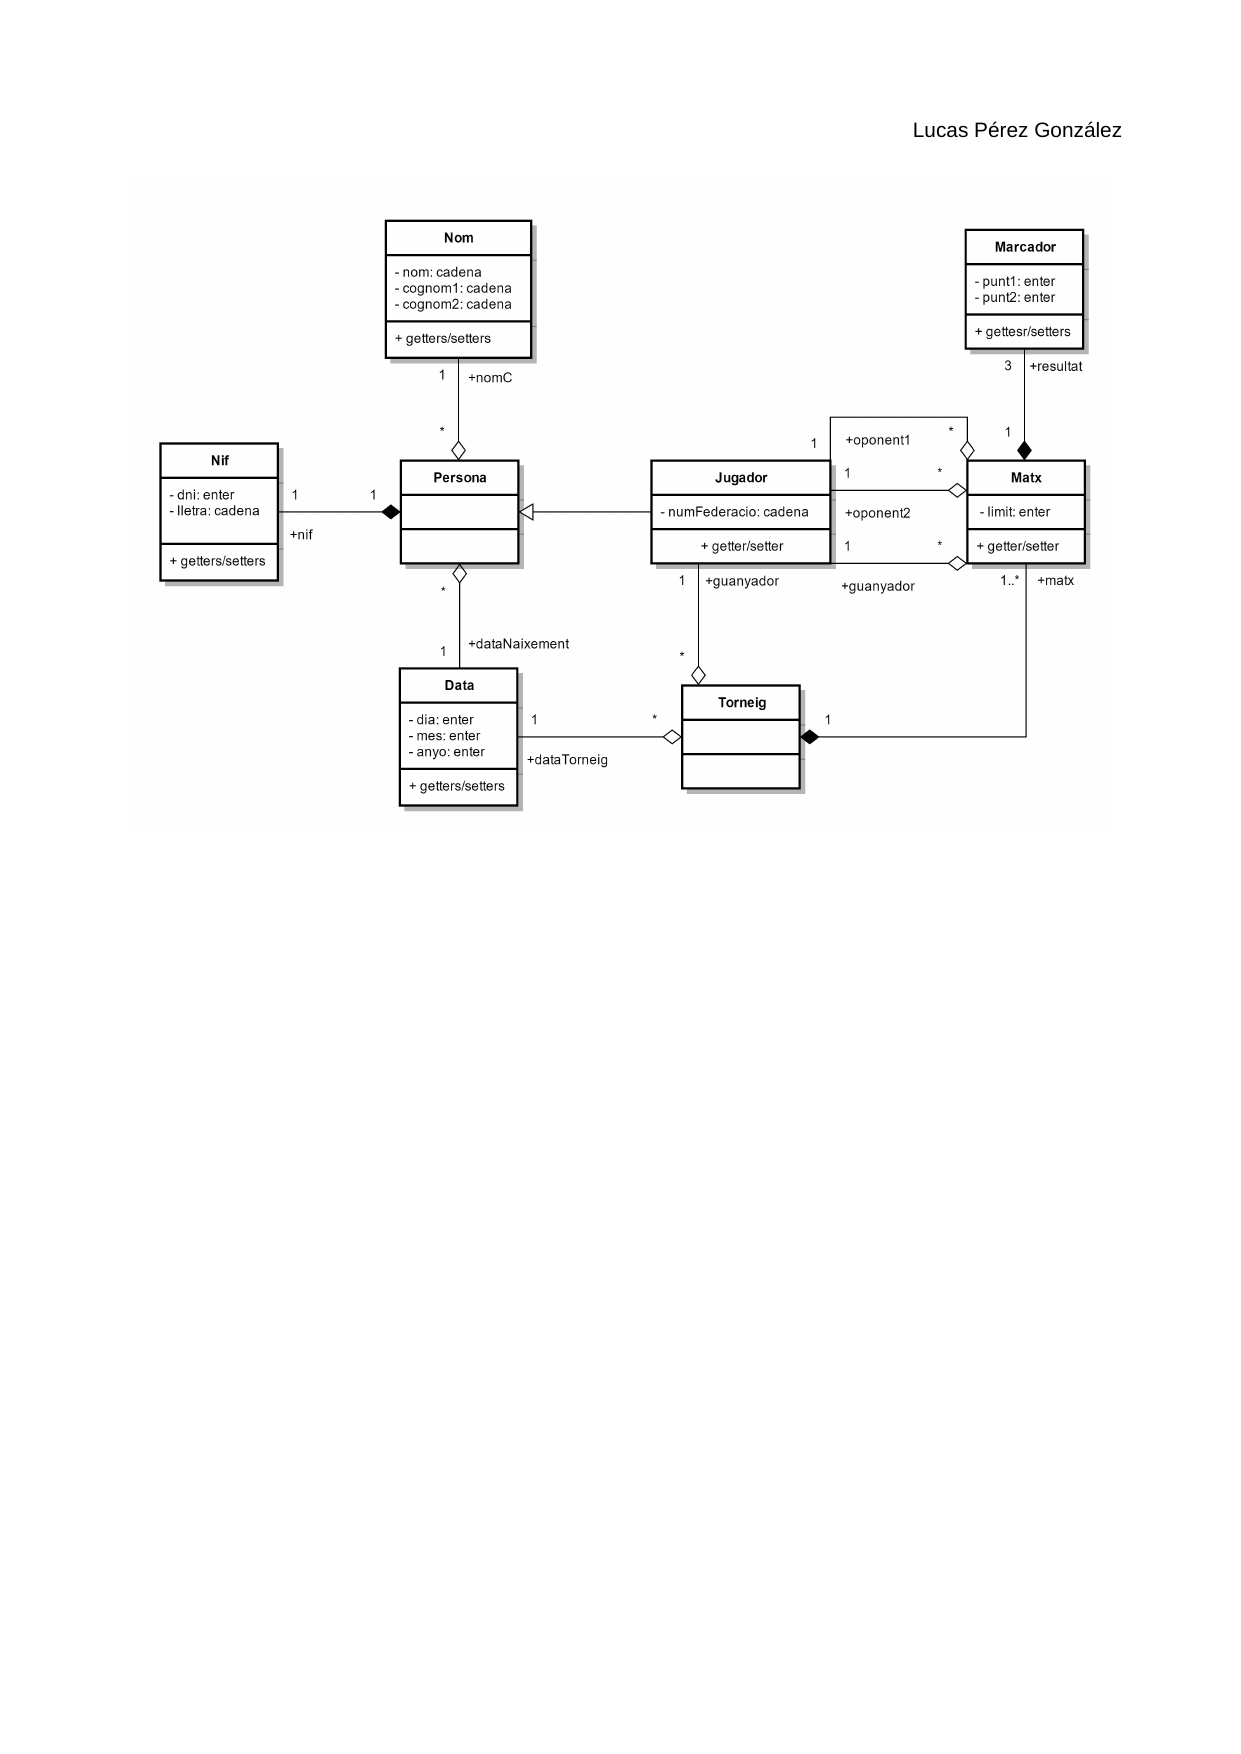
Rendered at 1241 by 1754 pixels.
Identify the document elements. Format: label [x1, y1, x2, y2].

picture [125, 176, 1116, 835]
